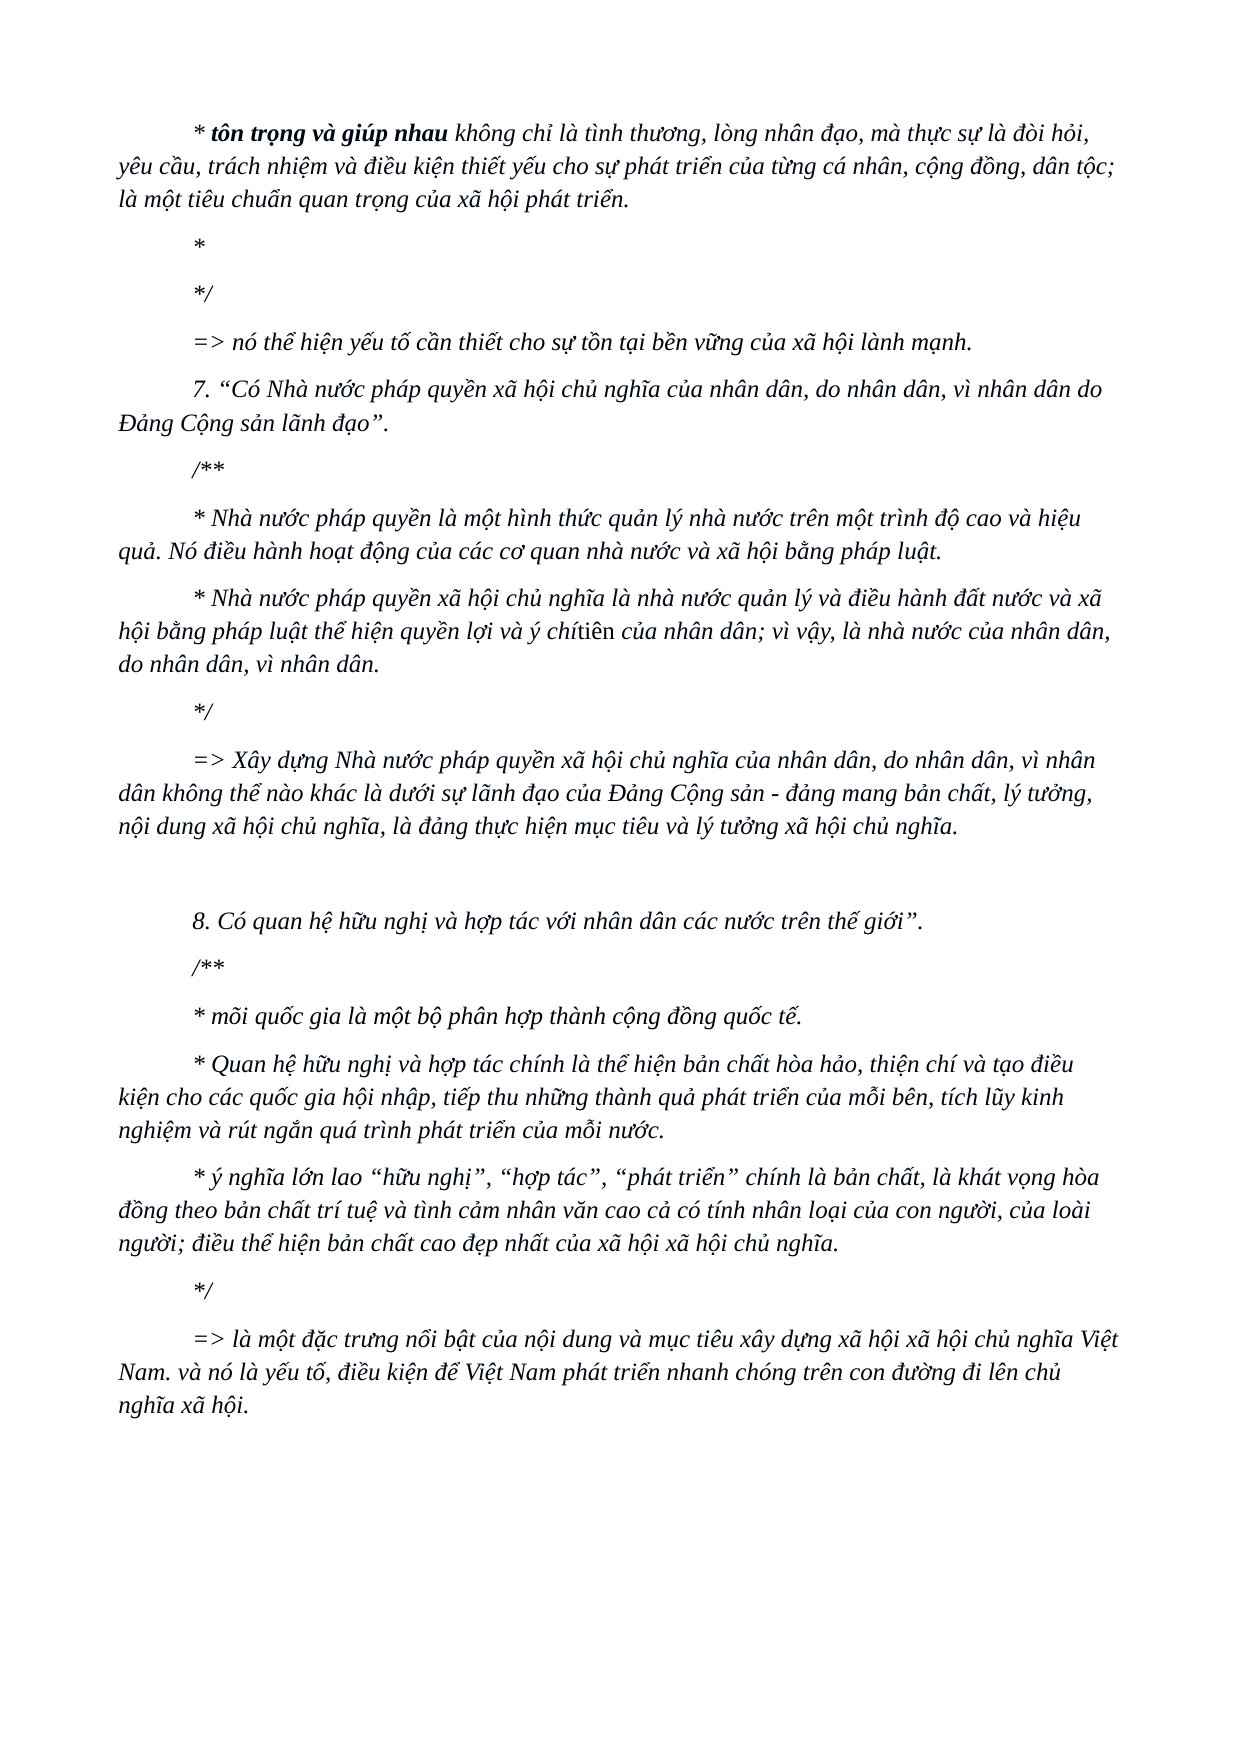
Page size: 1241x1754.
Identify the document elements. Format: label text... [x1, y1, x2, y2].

text */ [118, 1276, 1122, 1305]
text */ [118, 279, 1122, 308]
text * Quan hệ hữu nghị và hợp tác chính là thể hiện bản chất hòa hảo, thiện chí và tạo điều kiện cho các quốc gia hội nhập, tiếp thu những thành quả phát triển của mỗi bên, tích lũy kinh nghiệm và rút ngắn quá trình phát triển của mỗi nước. [118, 1049, 1122, 1143]
text * ý nghĩa lớn lao “hữu nghị”, “hợp tác”, “phát triển” chính là bản chất, là khát vọng hòa đồng theo bản chất trí tuệ và tình cảm nhân văn cao cả có tính nhân loại của con người, của loài người; điều thể hiện bản chất cao đẹp nhất của xã hội xã hội chủ nghĩa. [118, 1162, 1122, 1257]
text 7. “Có Nhà nước pháp quyền xã hội chủ nghĩa của nhân dân, do nhân dân, vì nhân dân do Đảng Cộng sản lãnh đạo”. [118, 374, 1122, 436]
text /** [118, 953, 1122, 982]
text * Nhà nước pháp quyền xã hội chủ nghĩa là nhà nước quản lý và điều hành đất nước và xã hội bằng pháp luật thể hiện quyền lợi và ý chítiên của nhân dân; vì vậy, là nhà nước của nhân dân, do nhân dân, vì nhân dân. [118, 583, 1122, 678]
text * [118, 232, 1122, 261]
text => là một đặc trưng nổi bật của nội dung và mục tiêu xây dựng xã hội xã hội chủ nghĩa Việt Nam. và nó là yếu tố, điều kiện để Việt Nam phát triển nhanh chóng trên con đường đi lên chủ nghĩa xã hội. [118, 1324, 1122, 1418]
text => nó thể hiện yếu tố cần thiết cho sự tồn tại bền vững của xã hội lành mạnh. [118, 327, 1122, 356]
text 8. Có quan hệ hữu nghị và hợp tác với nhân dân các nước trên thế giới”. [118, 906, 1122, 935]
text */ [118, 697, 1122, 726]
text * mõi quốc gia là một bộ phân hợp thành cộng đồng quốc tế. [118, 1001, 1122, 1030]
text * Nhà nước pháp quyền là một hình thức quản lý nhà nước trên một trình độ cao và hiệu quả. Nó điều hành hoạt động của các cơ quan nhà nước và xã hội bằng pháp luật. [118, 503, 1122, 564]
text * tôn trọng và giúp nhau không chỉ là tình thương, lòng nhân đạo, mà thực sự là đòi hỏi, yêu cầu, trách nhiệm và điều kiện thiết yếu cho sự phát triển của từng cá nhân, cộng đồng, dân tộc; là một tiêu chuẩn quan trọng của xã hội phát triển. [118, 118, 1122, 213]
text => Xây dựng Nhà nước pháp quyền xã hội chủ nghĩa của nhân dân, do nhân dân, vì nhân dân không thể nào khác là dưới sự lãnh đạo của Đảng Cộng sản - đảng mang bản chất, lý tưởng, nội dung xã hội chủ nghĩa, là đảng thực hiện mục tiêu và lý tưởng xã hội chủ nghĩa. [118, 745, 1122, 839]
text /** [118, 455, 1122, 484]
